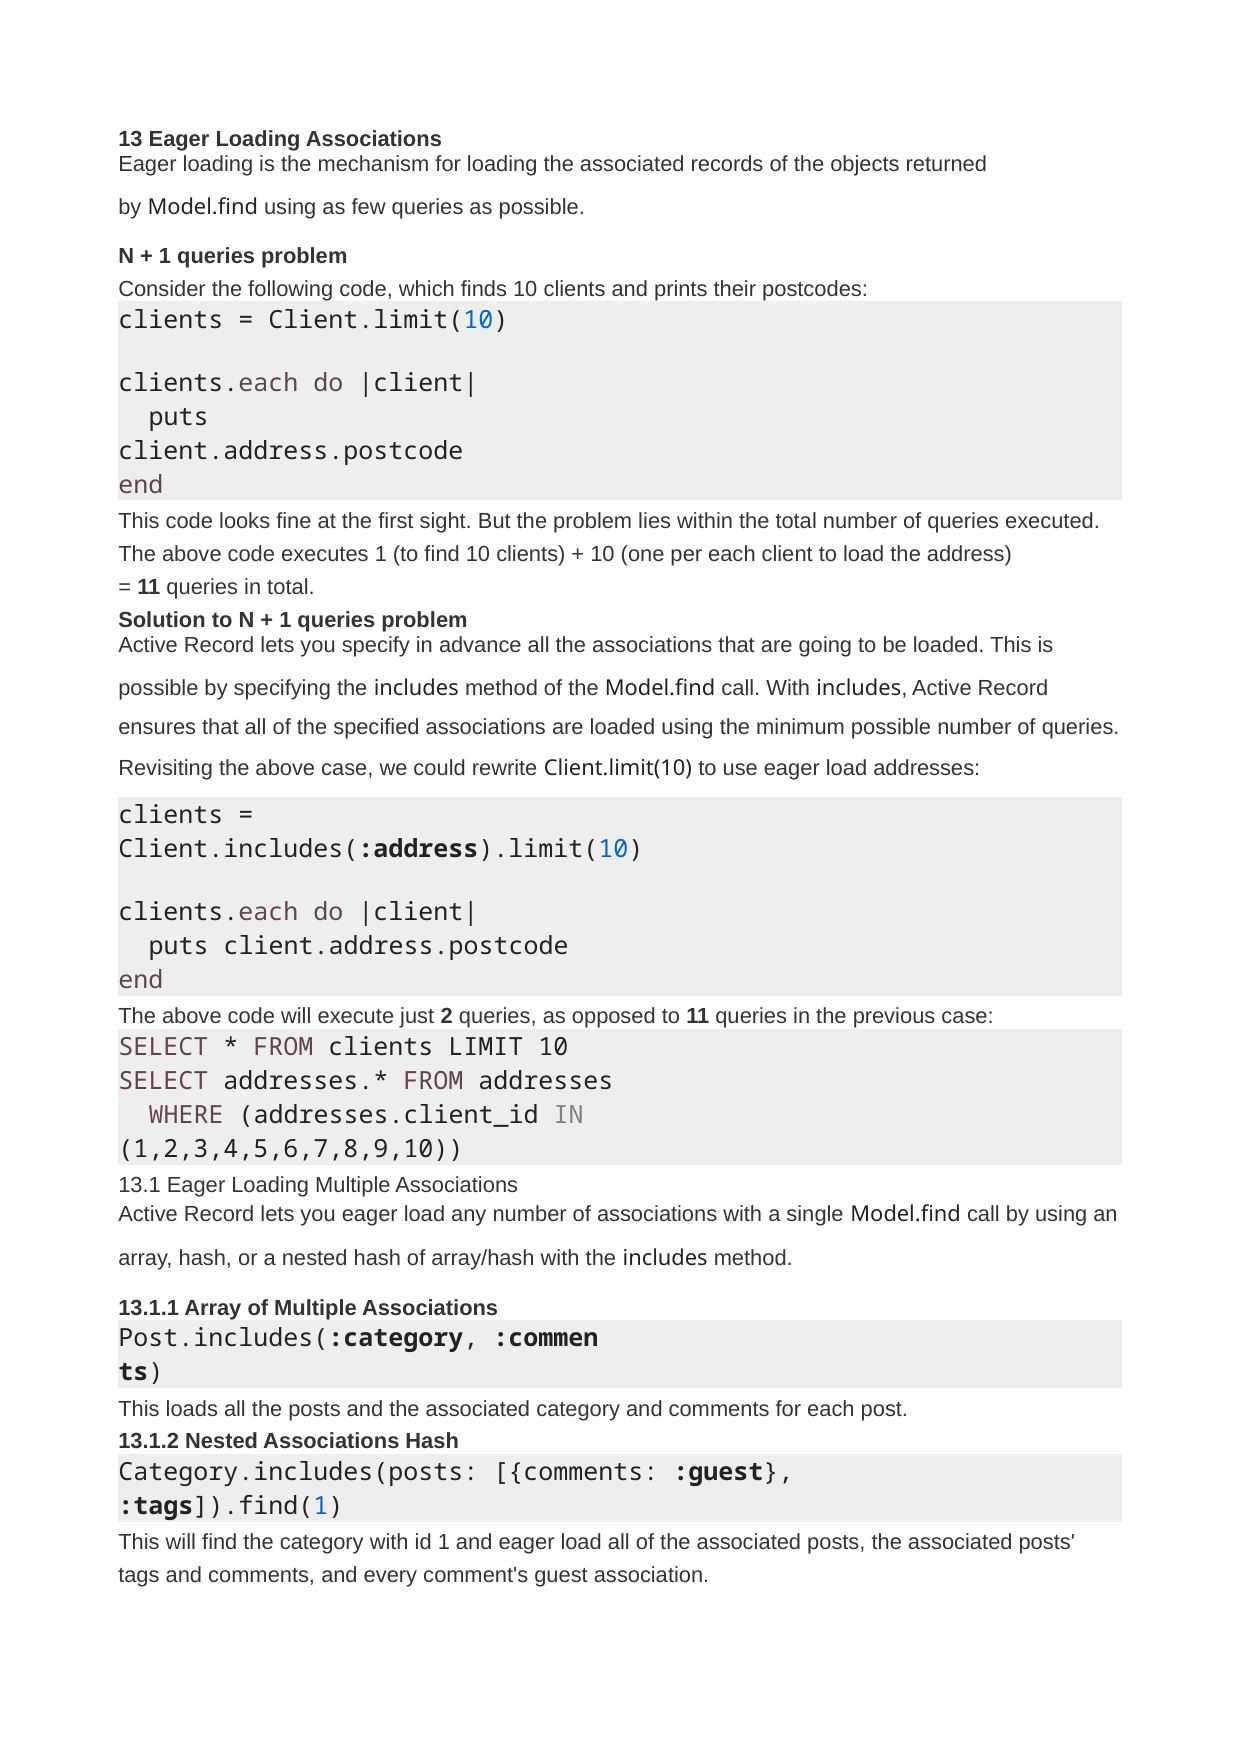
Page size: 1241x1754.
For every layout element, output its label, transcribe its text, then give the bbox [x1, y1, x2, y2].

subtitle 13.1 Eager Loading Multiple Associations [118, 1165, 1122, 1198]
table_header clients = Client.includes(:address).limit(10) clients.each do |client| puts client.address.postcode end [118, 797, 675, 996]
table_header clients = Client.limit(10) clients.each do |client| puts client.address.postcode end [118, 301, 510, 500]
subtitle 13.1.1 Array of Multiple Associations [118, 1287, 1122, 1320]
table_header Post.includes(:category, :comments) [118, 1320, 608, 1388]
text Consider the following code, which finds 10 clients and prints their postcodes: [118, 268, 1122, 301]
text N + 1 queries problem [118, 236, 1122, 268]
text Active Record lets you specify in advance all the associations that are going to be loaded. This is possible by specifying the includes method of the Model.find call. With includes, Active Record ensures that all of the specified associations are loaded using the minimum possible number of queries. [118, 632, 1122, 739]
text Active Record lets you eager load any number of associations with a single Model.find call by using an array, hash, or a nested hash of array/hash with the includes method. [118, 1198, 1122, 1272]
text Eager loading is the mechanism for loading the associated records of the objects returned by Model.find using as few queries as possible. [118, 151, 1122, 221]
table_header SELECT * FROM clients LIMIT 10 SELECT addresses.* FROM addresses WHERE (addresses.client_id IN (1,2,3,4,5,6,7,8,9,10)) [118, 1029, 816, 1165]
text Revisiting the above case, we could rewrite Client.limit(10) to use eager load addresses: [118, 752, 1122, 782]
text The above code will execute just 2 queries, as opposed to 11 queries in the previous case: [118, 996, 1122, 1028]
text Solution to N + 1 queries problem [118, 599, 1122, 632]
text This will find the category with id 1 and eager load all of the associated posts, the associated posts' tags and comments, and every comment's guest association. [118, 1522, 1122, 1587]
subtitle 13.1.2 Nested Associations Hash [118, 1421, 1122, 1453]
text This loads all the posts and the associated category and comments for each post. [118, 1388, 1122, 1421]
text This code looks fine at the first sight. But the problem lies within the total number of queries executed. The above code executes 1 (to find 10 clients) + 10 (one per each client to load the address) = 11 queries in total. [118, 500, 1122, 599]
subtitle 13 Eager Loading Associations [118, 118, 1122, 151]
table_header Category.includes(posts: [{comments: :guest}, :tags]).find(1) [118, 1454, 908, 1522]
